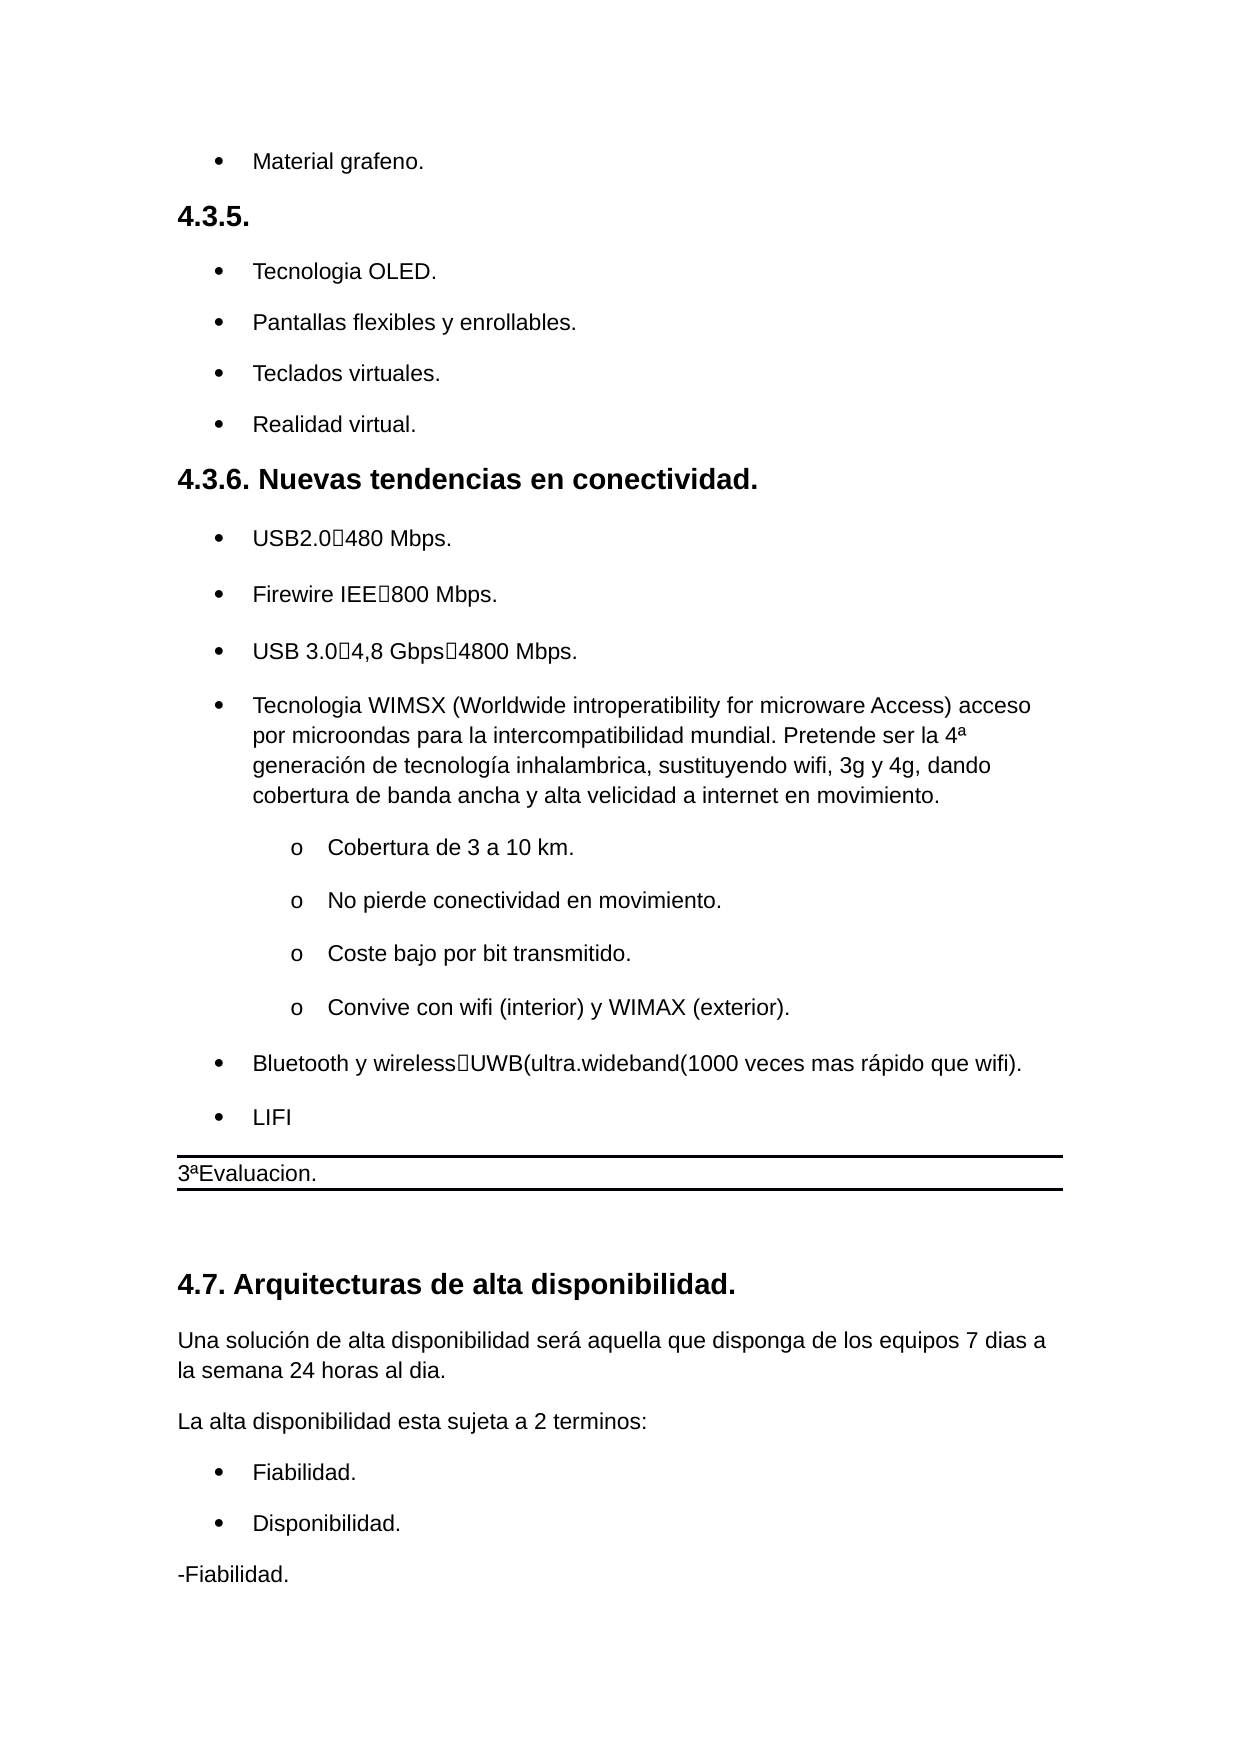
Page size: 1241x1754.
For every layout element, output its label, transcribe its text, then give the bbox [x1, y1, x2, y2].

list Teclados virtuales. [215, 360, 1063, 386]
list Tecnologia WIMSX (Worldwide introperatibility for microware Access) acceso por microondas para la intercompatibilidad mundial. Pretende ser la 4ª generación de tecnología inhalambrica, sustituyendo wifi, 3g y 4g, dando cobertura de banda ancha y alta velicidad a internet en movimiento. [215, 692, 1063, 809]
list Disponibilidad. [215, 1510, 1063, 1536]
list Realidad virtual. [215, 411, 1063, 437]
text La alta disponibilidad esta sujeta a 2 terminos: [177, 1408, 1063, 1434]
list Material grafeno. [215, 148, 1063, 174]
text 4.3.5. [177, 199, 1063, 232]
text -Fiabilidad. [177, 1561, 1063, 1587]
list Firewire IEE800 Mbps. [215, 578, 1063, 609]
text 4.3.6. Nuevas tendencias en conectividad. [177, 462, 1063, 496]
list Fiabilidad. [215, 1459, 1063, 1485]
text 4.7. Arquitecturas de alta disponibilidad. [177, 1267, 1063, 1301]
text 3ªEvaluacion. [177, 1158, 1063, 1188]
list No pierde conectividad en movimiento. [290, 887, 1063, 915]
list Coste bajo por bit transmitido. [290, 940, 1063, 968]
list Cobertura de 3 a 10 km. [290, 833, 1063, 862]
list USB2.0480 Mbps. [215, 522, 1063, 553]
list Pantallas flexibles y enrollables. [215, 309, 1063, 335]
list Convive con wifi (interior) y WIMAX (exterior). [290, 993, 1063, 1022]
list Bluetooth y wirelessUWB(ultra.wideband(1000 veces mas rápido que wifi). [215, 1047, 1063, 1078]
list LIFI [215, 1104, 1063, 1130]
list Tecnologia OLED. [215, 258, 1063, 284]
list USB 3.04,8 Gbps4800 Mbps. [215, 635, 1063, 666]
text Una solución de alta disponibilidad será aquella que disponga de los equipos 7 dias a la semana 24 horas al dia. [177, 1327, 1063, 1383]
